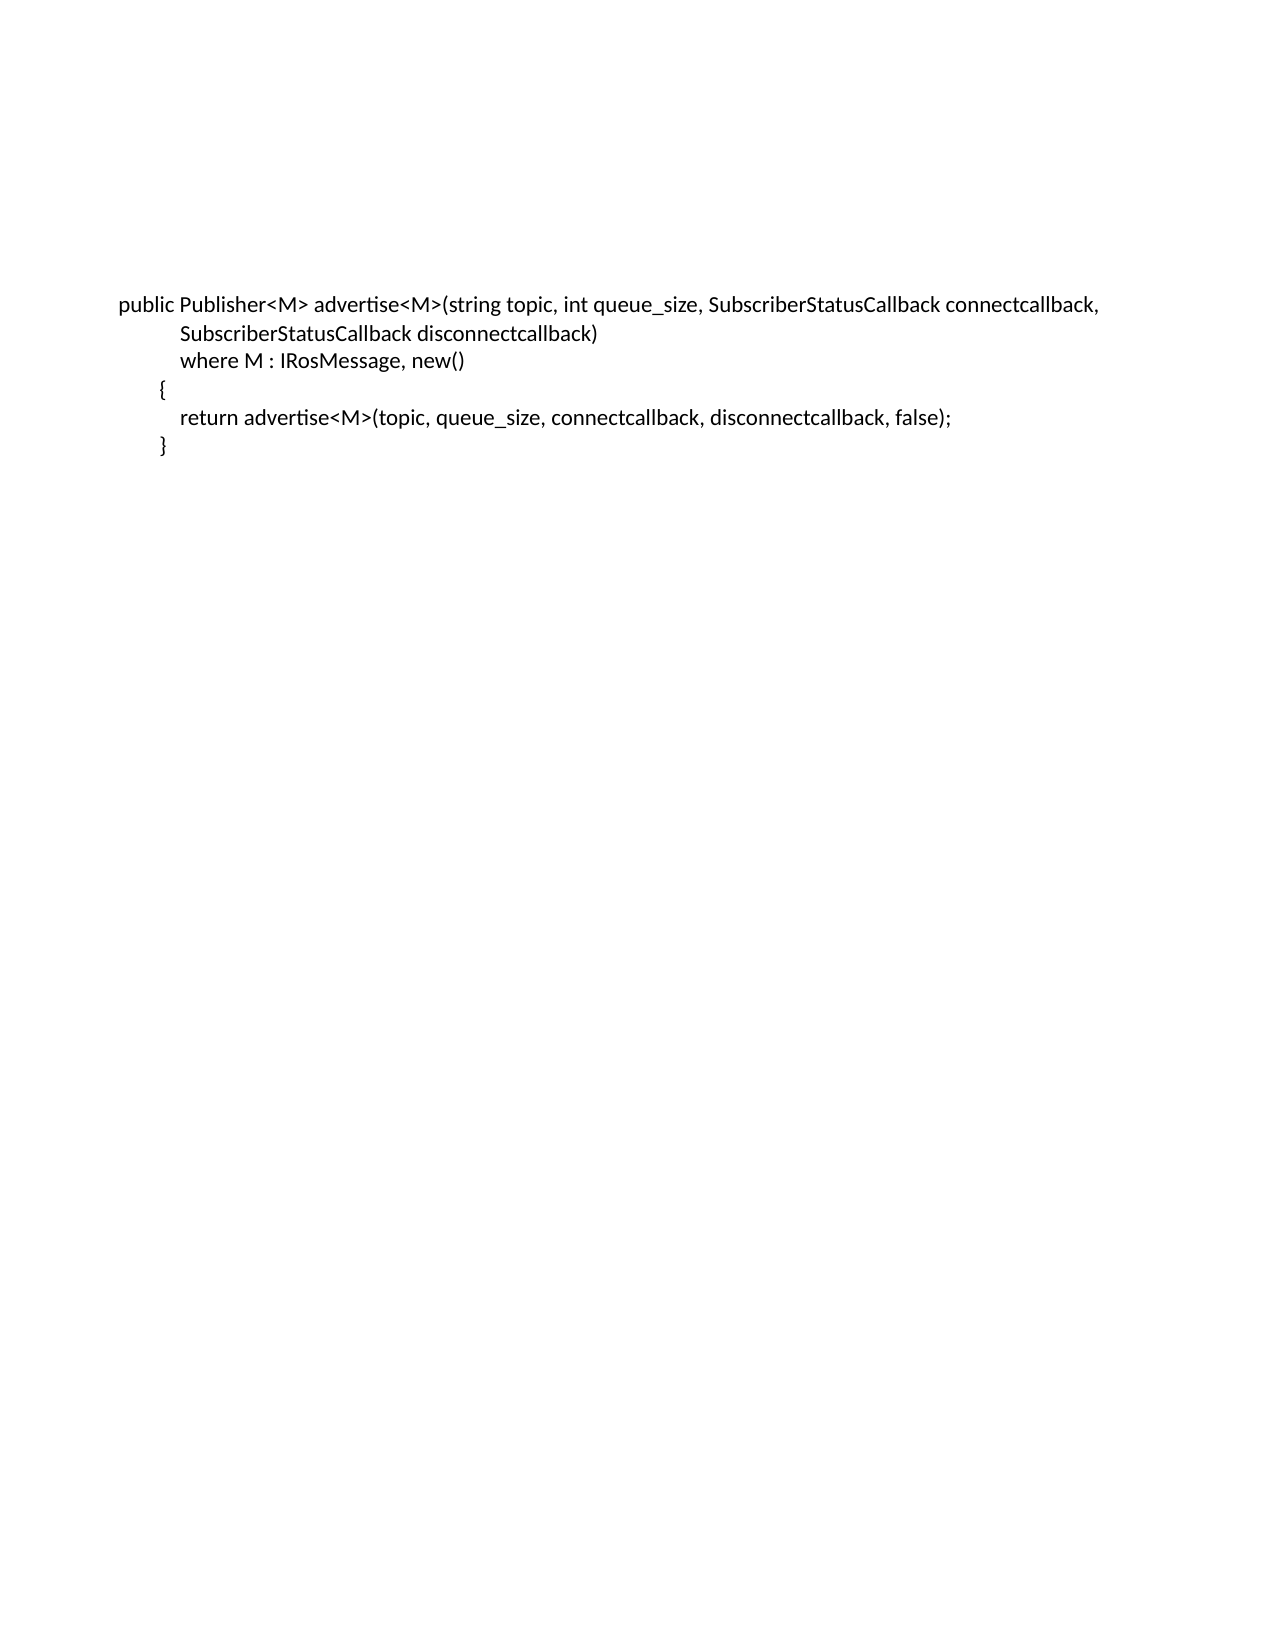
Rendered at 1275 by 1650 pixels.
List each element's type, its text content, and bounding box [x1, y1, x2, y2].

text { [118, 375, 1157, 403]
text SubscriberStatusCallback disconnectcallback) [118, 319, 1157, 347]
text where M : IRosMessage, new() [118, 347, 1157, 375]
text } [118, 431, 1157, 459]
text return advertise<M>(topic, queue_size, connectcallback, disconnectcallback, false); [118, 403, 1157, 431]
text public Publisher<M> advertise<M>(string topic, int queue_size, SubscriberStatusCallback connectcallback, [118, 291, 1157, 319]
